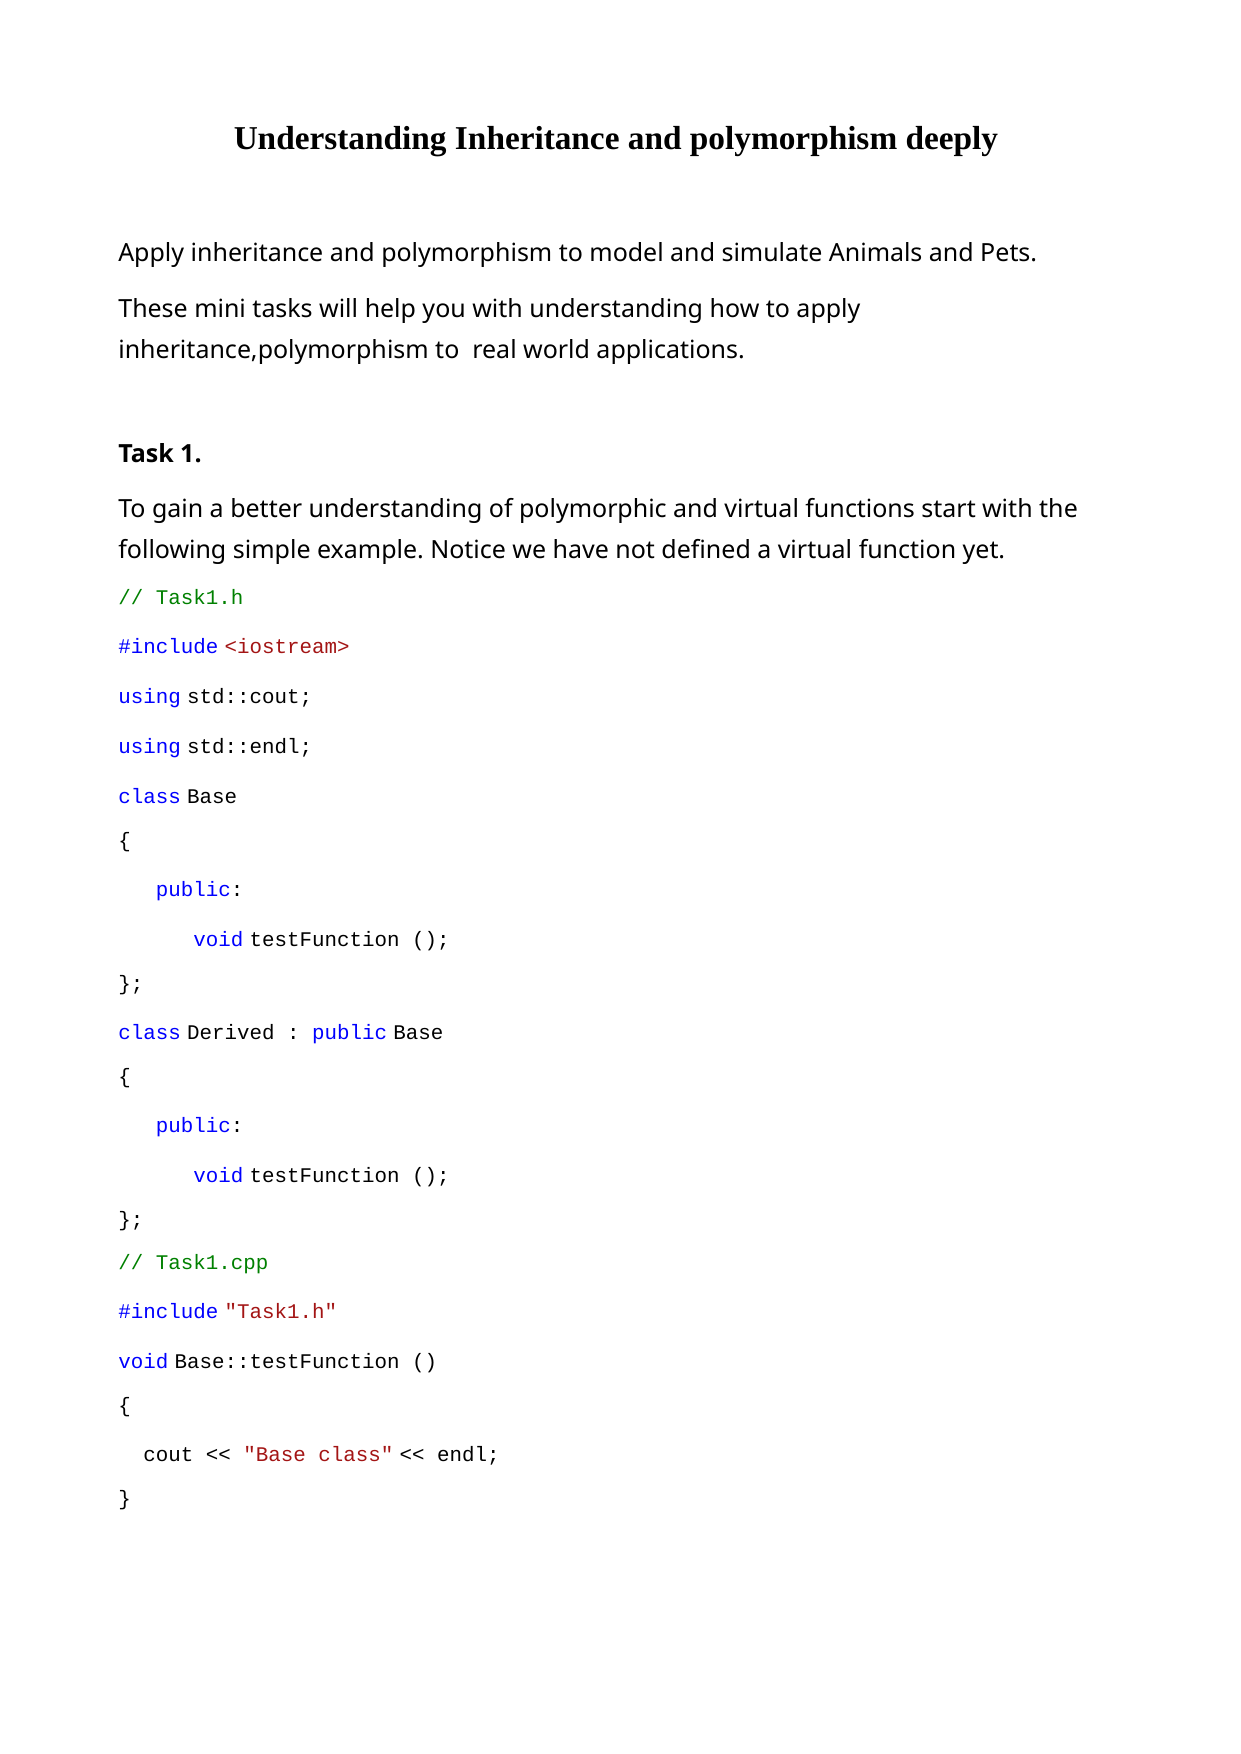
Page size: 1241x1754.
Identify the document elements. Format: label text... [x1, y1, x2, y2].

text public: [118, 1109, 1122, 1139]
text public: [118, 873, 1122, 903]
text class Base [118, 780, 1122, 810]
text void testFunction (); [118, 923, 1122, 953]
text using std::cout; [118, 680, 1122, 710]
text These mini tasks will help you with understanding how to apply inheritance,polymorphism to real world applications. [118, 290, 1122, 365]
text { [118, 830, 1122, 854]
text To gain a better understanding of polymorphic and virtual functions start with the following simple example. Notice we have not defined a virtual function yet. [118, 491, 1122, 566]
text Task 1. [118, 436, 1122, 470]
text #include <iostream> [118, 630, 1122, 660]
text class Derived : public Base [118, 1016, 1122, 1046]
text void testFunction (); [118, 1159, 1122, 1189]
text Apply inheritance and polymorphism to model and simulate Animals and Pets. [118, 235, 1122, 269]
text // Task1.h [118, 587, 1122, 611]
text // Task1.cpp [118, 1252, 1122, 1276]
text void Base::testFunction () [118, 1345, 1122, 1374]
text }; [118, 973, 1122, 997]
text using std::endl; [118, 730, 1122, 760]
text } [118, 1488, 1122, 1511]
text cout << "Base class" << endl; [118, 1438, 1122, 1467]
text { [118, 1066, 1122, 1090]
text { [118, 1395, 1122, 1418]
text }; [118, 1209, 1122, 1233]
text #include "Task1.h" [118, 1295, 1122, 1324]
